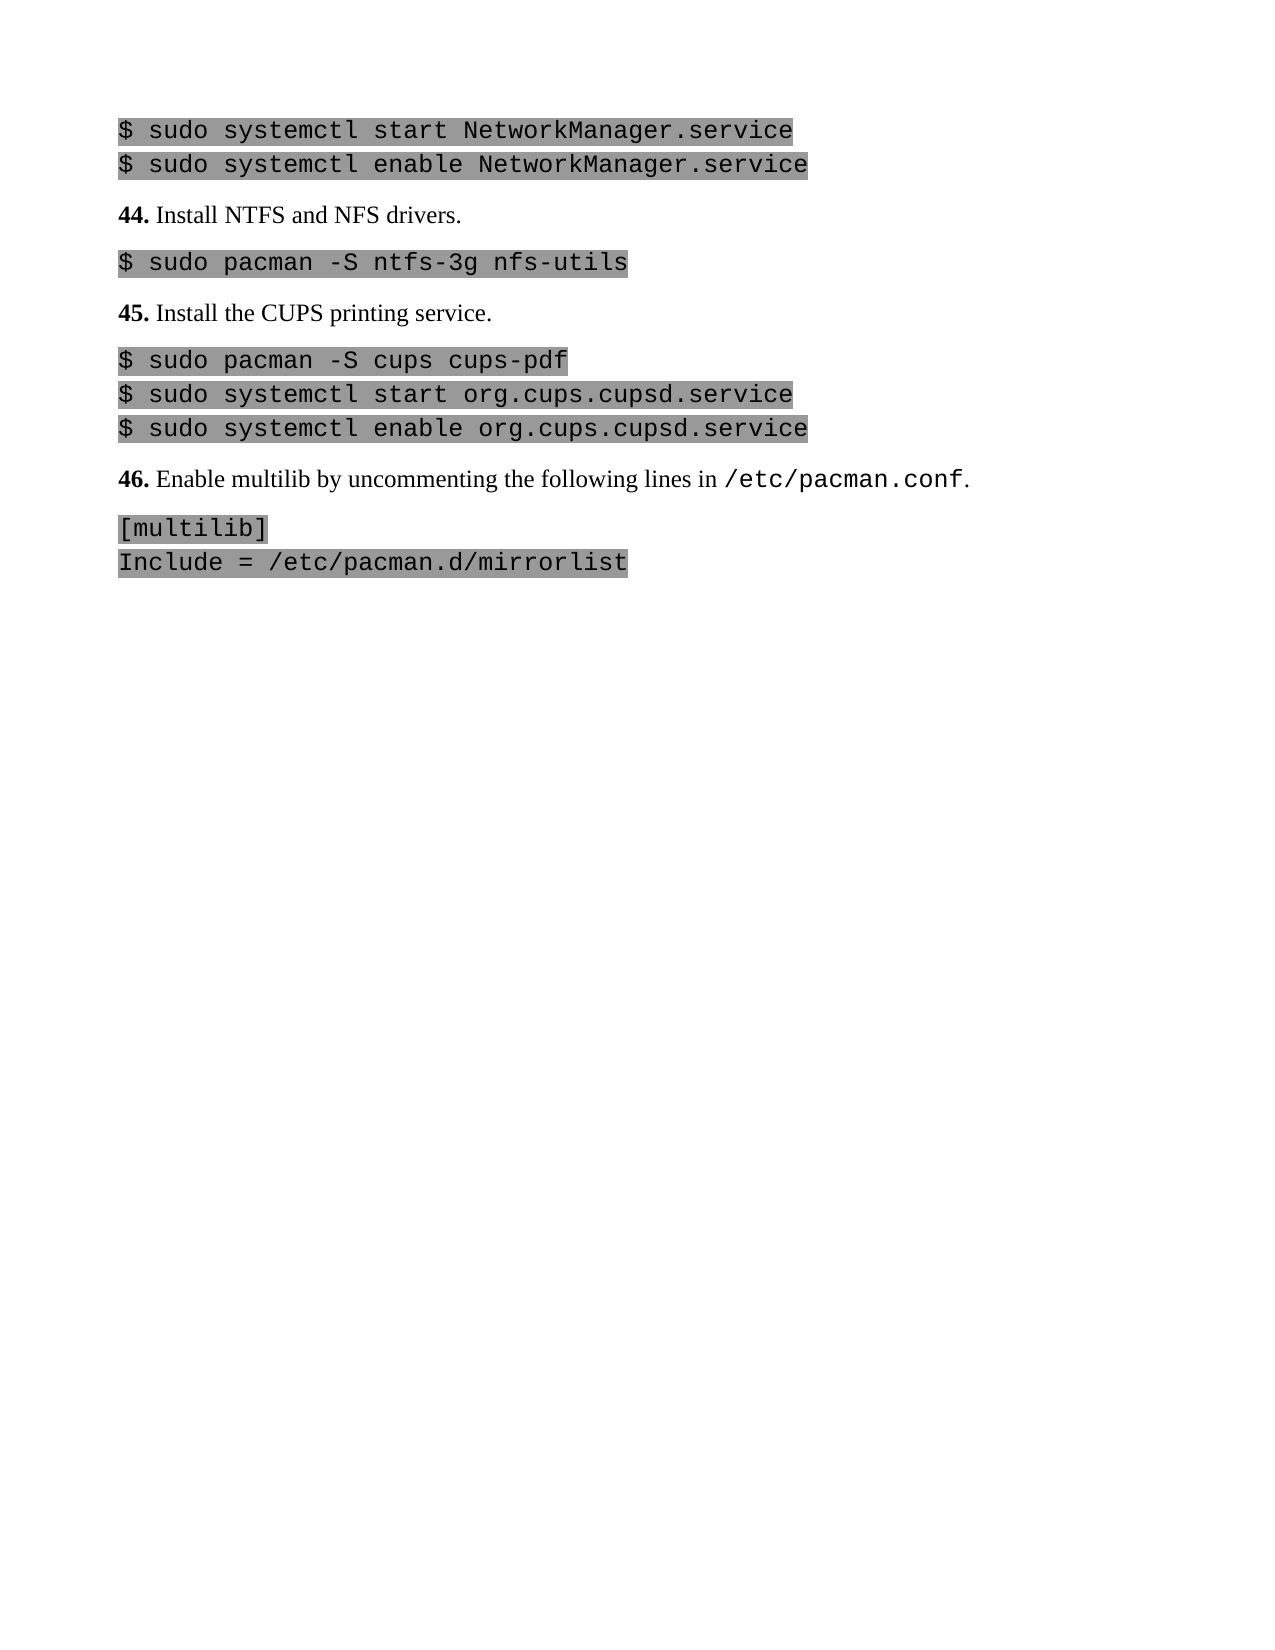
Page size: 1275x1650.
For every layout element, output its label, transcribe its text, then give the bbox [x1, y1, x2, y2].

text 45. Install the CUPS printing service. [118, 298, 1157, 327]
text 44. Install NTFS and NFS drivers. [118, 201, 1157, 229]
text [multilib] Include = /etc/pacman.d/mirrorlist [118, 515, 1157, 578]
text $ sudo pacman -S cups cups-pdf $ sudo systemctl start org.cups.cupsd.service $ sudo systemctl enable org.cups.cupsd.service [118, 347, 1157, 443]
text $ sudo systemctl start NetworkManager.service $ sudo systemctl enable NetworkManager.service [118, 118, 1157, 180]
text 46. Enable multilib by uncommenting the following lines in /etc/pacman.conf. [118, 464, 1157, 494]
text $ sudo pacman -S ntfs-3g nfs-utils [118, 250, 1157, 278]
